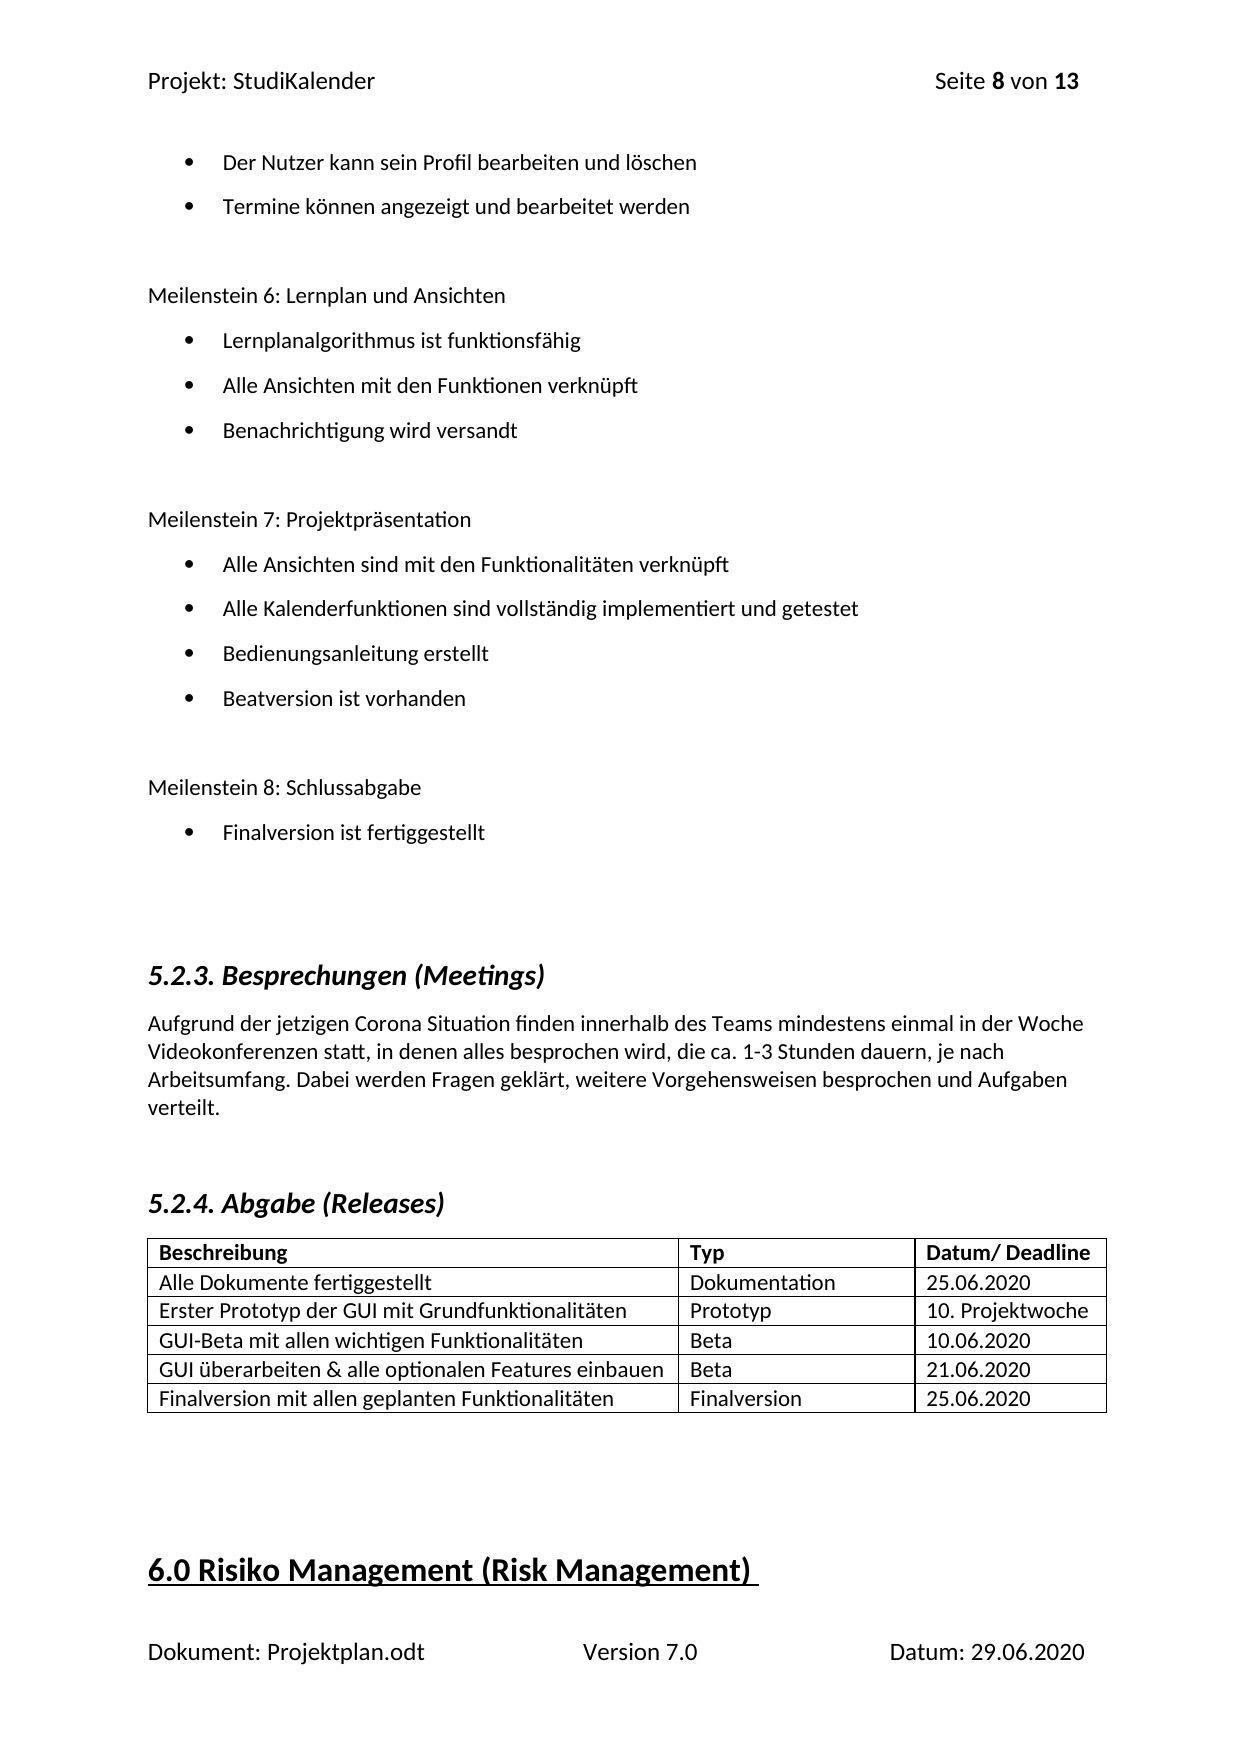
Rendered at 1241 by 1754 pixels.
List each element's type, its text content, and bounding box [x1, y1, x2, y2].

text 6.0 Risiko Management (Risk Management) [148, 1549, 1093, 1590]
table_cell Dokumentation [679, 1268, 914, 1296]
table_cell Finalversion [679, 1384, 914, 1412]
text 5.2.4. Abgabe (Releases) [148, 1185, 1093, 1221]
list Der Nutzer kann sein Profil bearbeiten und löschen [185, 148, 1093, 176]
list Termine können angezeigt und bearbeitet werden [185, 192, 1093, 220]
table_cell Prototyp [679, 1297, 914, 1325]
table_cell 25.06.2020 [916, 1384, 1106, 1412]
table_cell 10. Projektwoche [916, 1297, 1106, 1325]
table_cell Alle Dokumente fertiggestellt [148, 1268, 678, 1296]
list Beatversion ist vorhanden [185, 684, 1093, 712]
text Meilenstein 8: Schlussabgabe [148, 773, 1093, 801]
list Finalversion ist fertiggestellt [185, 818, 1093, 846]
table_cell Beta [679, 1355, 914, 1383]
table_cell 25.06.2020 [916, 1268, 1106, 1296]
list Bedienungsanleitung erstellt [185, 639, 1093, 667]
table_header Datum/ Deadline [916, 1239, 1106, 1267]
text Aufgrund der jetzigen Corona Situation finden innerhalb des Teams mindestens einmal in der Woche Videokonferenzen statt, in denen alles besprochen wird, die ca. 1-3 Stunden dauern, je nach Arbeitsumfang. Dabei werden Fragen geklärt, weitere Vorgehensweisen besprochen und Aufgaben verteilt. [148, 1009, 1093, 1121]
table_cell GUI überarbeiten & alle optionalen Features einbauen [148, 1355, 678, 1383]
text Meilenstein 6: Lernplan und Ansichten [148, 282, 1093, 310]
table_cell 21.06.2020 [916, 1355, 1106, 1383]
table_cell Finalversion mit allen geplanten Funktionalitäten [148, 1384, 678, 1412]
table_cell 10.06.2020 [916, 1326, 1106, 1354]
text Meilenstein 7: Projektpräsentation [148, 505, 1093, 533]
list Benachrichtigung wird versandt [185, 416, 1093, 444]
text 5.2.3. Besprechungen (Meetings) [148, 957, 1093, 993]
list Alle Kalenderfunktionen sind vollständig implementiert und getestet [185, 594, 1093, 622]
list Alle Ansichten mit den Funktionen verknüpft [185, 371, 1093, 399]
table_cell GUI-Beta mit allen wichtigen Funktionalitäten [148, 1326, 678, 1354]
table_header Beschreibung [148, 1239, 678, 1267]
list Lernplanalgorithmus ist funktionsfähig [185, 326, 1093, 354]
list Alle Ansichten sind mit den Funktionalitäten verknüpft [185, 550, 1093, 578]
table_cell Erster Prototyp der GUI mit Grundfunktionalitäten [148, 1297, 678, 1325]
table_cell Beta [679, 1326, 914, 1354]
table_header Typ [679, 1239, 914, 1267]
